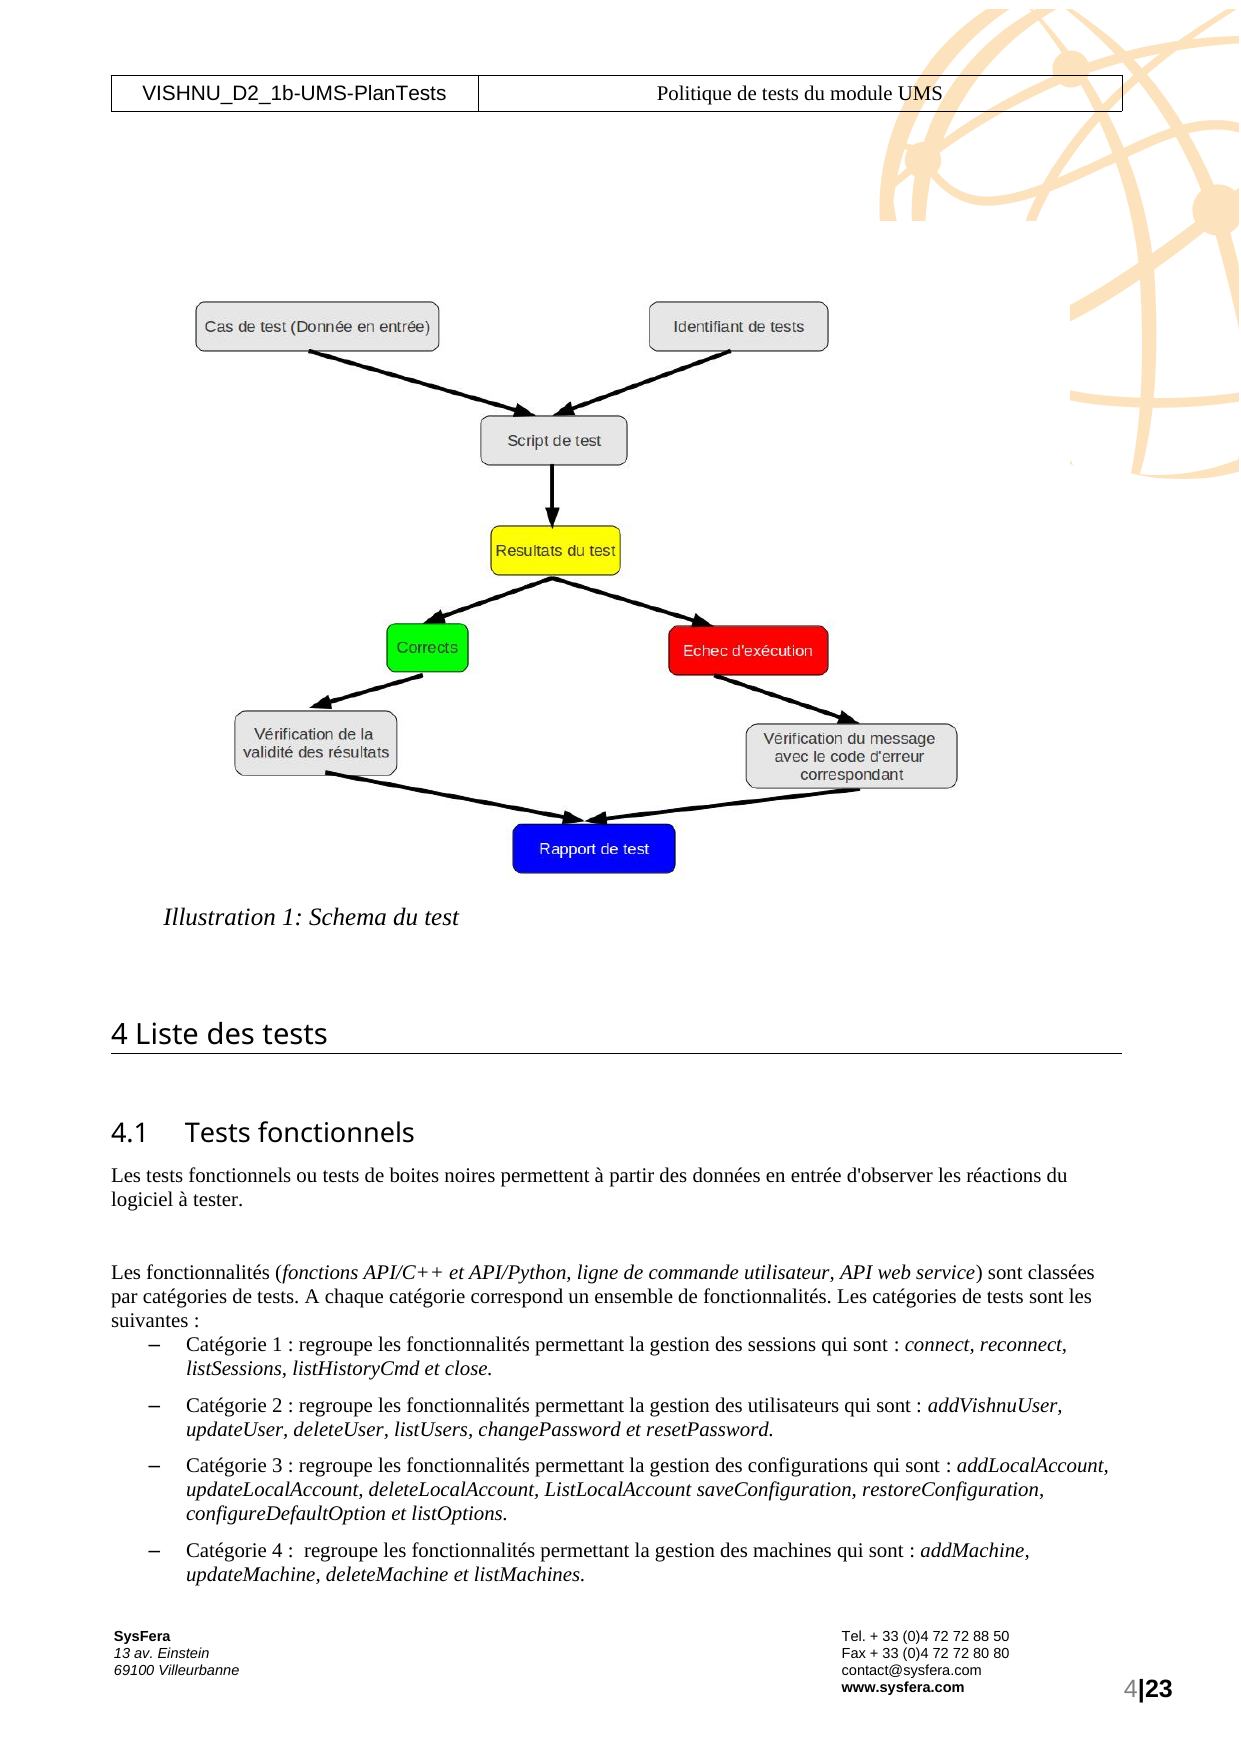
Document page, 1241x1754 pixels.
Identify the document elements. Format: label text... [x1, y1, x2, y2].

text Les fonctionnalités (fonctions API/C++ et API/Python, ligne de commande utilisateur, API web service) sont classées par catégories de tests. A chaque catégorie correspond un ensemble de fonctionnalités. Les catégories de tests sont les suivantes : [111, 1260, 1122, 1332]
text Illustration 1: Schema du test [163, 902, 1070, 931]
list Catégorie 1 : regroupe les fonctionnalités permettant la gestion des sessions qui sont : connect, reconnect, listSessions, listHistoryCmd et close. [148, 1332, 1122, 1380]
picture [1, 9, 1239, 902]
list Catégorie 3 : regroupe les fonctionnalités permettant la gestion des configurations qui sont : addLocalAccount, updateLocalAccount, deleteLocalAccount, ListLocalAccount saveConfiguration, restoreConfiguration, configureDefaultOption et listOptions. [148, 1453, 1122, 1525]
text Les tests fonctionnels ou tests de boites noires permettent à partir des données en entrée d'observer les réactions du logiciel à tester. [111, 1163, 1122, 1211]
subtitle Liste des tests [111, 1013, 1122, 1053]
subtitle Tests fonctionnels [111, 1113, 1122, 1150]
list Catégorie 4 : regroupe les fonctionnalités permettant la gestion des machines qui sont : addMachine, updateMachine, deleteMachine et listMachines. [148, 1538, 1122, 1586]
list Catégorie 2 : regroupe les fonctionnalités permettant la gestion des utilisateurs qui sont : addVishnuUser, updateUser, deleteUser, listUsers, changePassword et resetPassword. [148, 1393, 1122, 1441]
